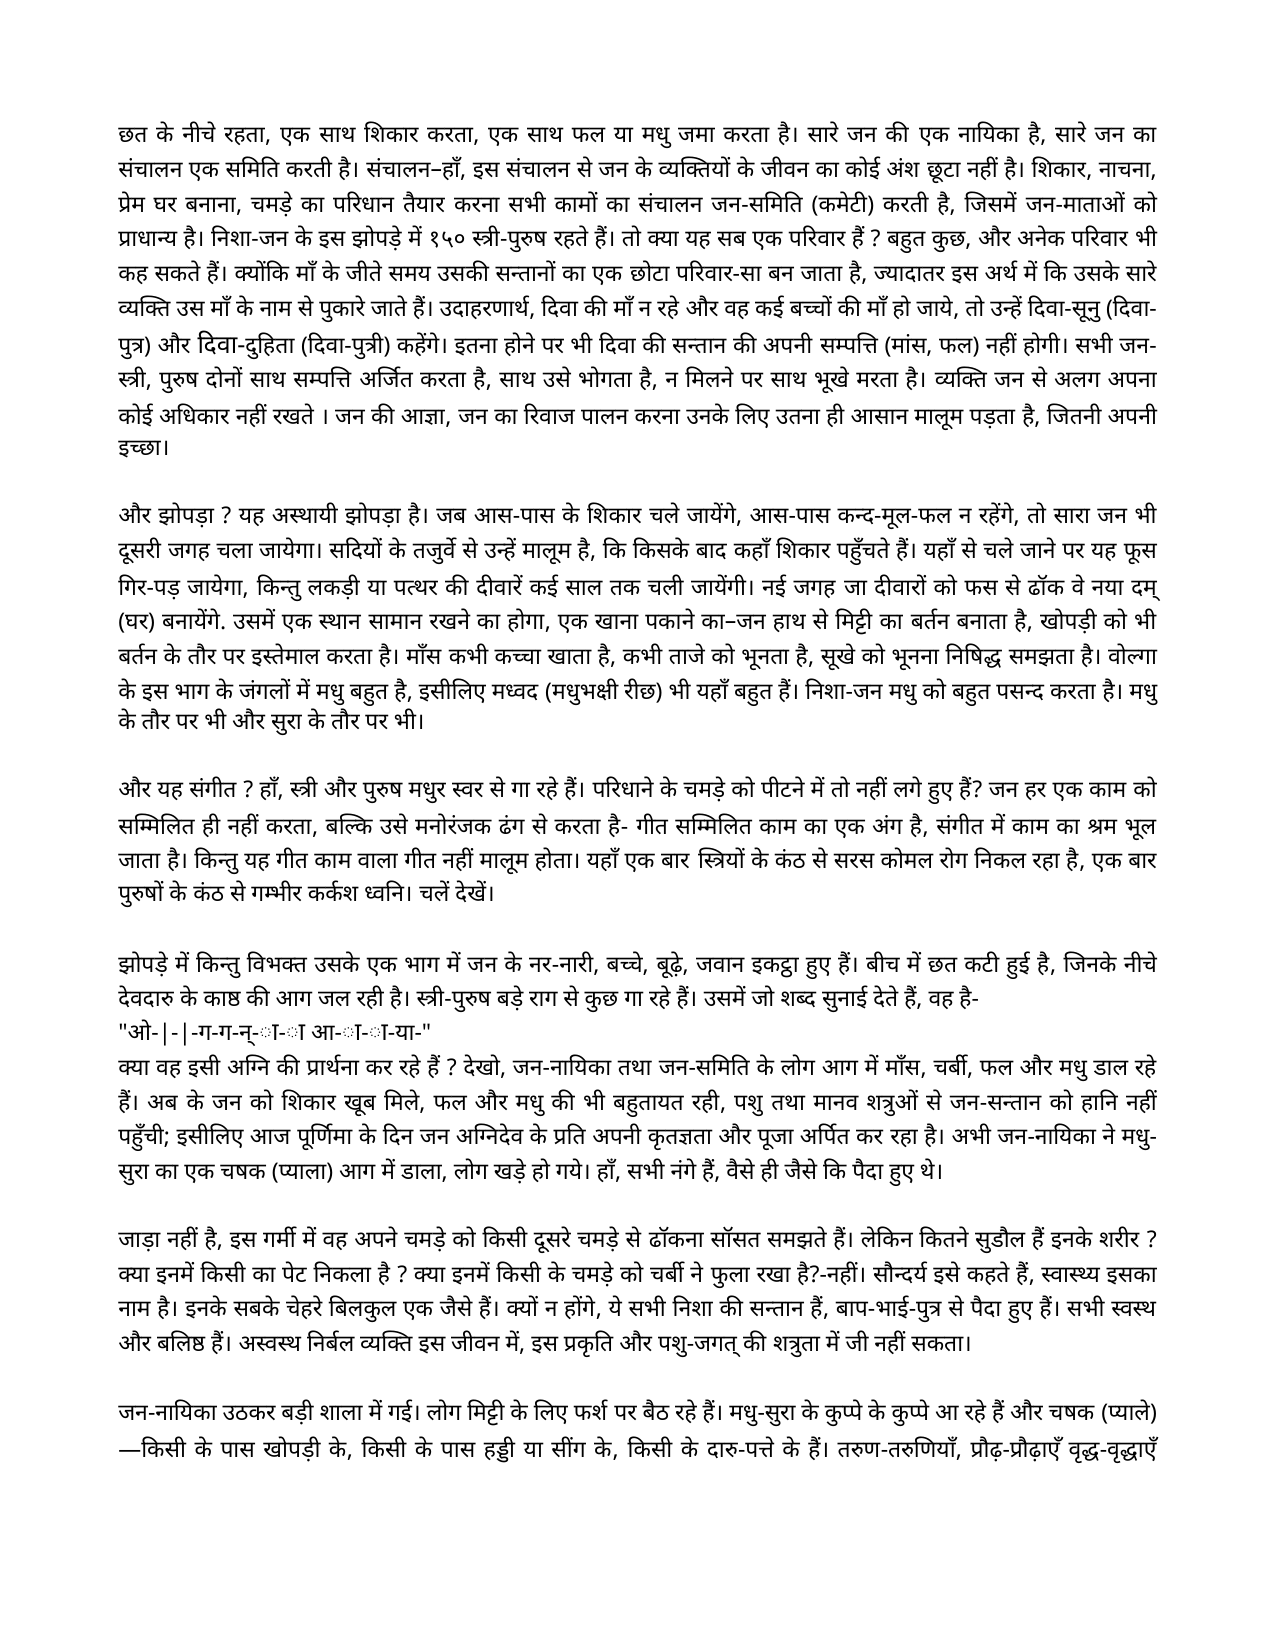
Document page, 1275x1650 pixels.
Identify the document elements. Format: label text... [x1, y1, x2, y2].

text छत के नीचे रहता, एक साथ शिकार करता, एक साथ फल या मधु जमा करता है। सारे जन की एक नायिका है, सारे जन का संचालन एक समिति करती है। संचालन–हाँ, इस संचालन से जन के व्यक्तियों के जीवन का कोई अंश छूटा नहीं है। शिकार, नाचना, प्रेम घर बनाना, चमड़े का परिधान तैयार करना सभी कामों का संचालन जन-समिति (कमेटी) करती है, जिसमें जन-माताओं को प्राधान्य है। निशा-जन के इस झोपड़े में १५० स्त्री-पुरुष रहते हैं। तो क्या यह सब एक परिवार हैं ? बहुत कुछ, और अनेक परिवार भी कह सकते हैं। क्योंकि माँ के जीते समय उसकी सन्तानों का एक छोटा परिवार-सा बन जाता है, ज्यादातर इस अर्थ में कि उसके सारे व्यक्ति उस माँ के नाम से पुकारे जाते हैं। उदाहरणार्थ, दिवा की माँ न रहे और वह कई बच्चों की माँ हो जाये, तो उन्हें दिवा-सूनु (दिवा-पुत्र) और दिवा-दुहिता (दिवा-पुत्री) कहेंगे। इतना होने पर भी दिवा की सन्तान की अपनी सम्पत्ति (मांस, फल) नहीं होगी। सभी जन-स्त्री, पुरुष दोनों साथ सम्पत्ति अर्जित करता है, साथ उसे भोगता है, न मिलने पर साथ भूखे मरता है। व्यक्ति जन से अलग अपना कोई अधिकार नहीं रखते । जन की आज्ञा, जन का रिवाज पालन करना उनके लिए उतना ही आसान मालूम पड़ता है, जितनी अपनी इच्छा। [118, 118, 1157, 465]
text और यह संगीत ? हाँ, स्त्री और पुरुष मधुर स्वर से गा रहे हैं। परिधाने के चमड़े को पीटने में तो नहीं लगे हुए हैं? जन हर एक काम को सम्मिलित ही नहीं करता, बल्कि उसे मनोरंजक ढंग से करता है- गीत सम्मिलित काम का एक अंग है, संगीत में काम का श्रम भूल जाता है। किन्तु यह गीत काम वाला गीत नहीं मालूम होता। यहाँ एक बार स्त्रियों के कंठ से सरस कोमल रोग निकल रहा है, एक बार पुरुषों के कंठ से गम्भीर कर्कश ध्वनि। चलें देखें। [118, 773, 1157, 911]
text क्या वह इसी अग्नि की प्रार्थना कर रहे हैं ? देखो, जन-नायिका तथा जन-समिति के लोग आग में माँस, चर्बी, फल और मधु डाल रहे हैं। अब के जन को शिकार खूब मिले, फल और मधु की भी बहुतायत रही, पशु तथा मानव शत्रुओं से जन-सन्तान को हानि नहीं पहुँची; इसीलिए आज पूर्णिमा के दिन जन अग्निदेव के प्रति अपनी कृतज्ञता और पूजा अर्पित कर रहा है। अभी जन-नायिका ने मधु-सुरा का एक चषक (प्याला) आग में डाला, लोग खड़े हो गये। हाँ, सभी नंगे हैं, वैसे ही जैसे कि पैदा हुए थे। [118, 1051, 1157, 1189]
text जन-नायिका उठकर बड़ी शाला में गई। लोग मिट्टी के लिए फर्श पर बैठ रहे हैं। मधु-सुरा के कुप्पे के कुप्पे आ रहे हैं और चषक (प्याले)—किसी के पास खोपड़ी के, किसी के पास हड्डी या सींग के, किसी के दारु-पत्ते के हैं। तरुण-तरुणियाँ, प्रौढ़-प्रौढ़ाएँ वृद्ध-वृद्धाएँ [118, 1396, 1157, 1467]
text जाड़ा नहीं है, इस गर्मी में वह अपने चमड़े को किसी दूसरे चमड़े से ढॉकना सॉसत समझते हैं। लेकिन कितने सुडौल हैं इनके शरीर ? क्या इनमें किसी का पेट निकला है ? क्या इनमें किसी के चमड़े को चर्बी ने फुला रखा है?-नहीं। सौन्दर्य इसे कहते हैं, स्वास्थ्य इसका नाम है। इनके सबके चेहरे बिलकुल एक जैसे हैं। क्यों न होंगे, ये सभी निशा की सन्तान हैं, बाप-भाई-पुत्र से पैदा हुए हैं। सभी स्वस्थ और बलिष्ठ हैं। अस्वस्थ निर्बल व्यक्ति इस जीवन में, इस प्रकृति और पशु-जगत् की शत्रुता में जी नहीं सकता। [118, 1223, 1157, 1362]
text "ओ-|-|-ग-ग-न्-ा-ा आ-ा-ा-या-" [118, 1016, 1157, 1051]
text और झोपड़ा ? यह अस्थायी झोपड़ा है। जब आस-पास के शिकार चले जायेंगे, आस-पास कन्द-मूल-फल न रहेंगे, तो सारा जन भी दूसरी जगह चला जायेगा। सदियों के तजुर्वे से उन्हें मालूम है, कि किसके बाद कहाँ शिकार पहुँचते हैं। यहाँ से चले जाने पर यह फूस गिर-पड़ जायेगा, किन्तु लकड़ी या पत्थर की दीवारें कई साल तक चली जायेंगी। नई जगह जा दीवारों को फस से ढॉक वे नया दम् (घर) बनायेंगे. उसमें एक स्थान सामान रखने का होगा, एक खाना पकाने का–जन हाथ से मिट्टी का बर्तन बनाता है, खोपड़ी को भी बर्तन के तौर पर इस्तेमाल करता है। माँस कभी कच्चा खाता है, कभी ताजे को भूनता है, सूखे को भूनना निषिद्ध समझता है। वोल्गा के इस भाग के जंगलों में मधु बहुत है, इसीलिए मध्वद (मधुभक्षी रीछ) भी यहाँ बहुत हैं। निशा-जन मधु को बहुत पसन्द करता है। मधु के तौर पर भी और सुरा के तौर पर भी। [118, 499, 1157, 739]
text झोपड़े में किन्तु विभक्त उसके एक भाग में जन के नर-नारी, बच्चे, बूढ़े, जवान इकट्ठा हुए हैं। बीच में छत कटी हुई है, जिनके नीचे देवदारु के काष्ठ की आग जल रही है। स्त्री-पुरुष बड़े राग से कुछ गा रहे हैं। उसमें जो शब्द सुनाई देते हैं, वह है- [118, 945, 1157, 1016]
